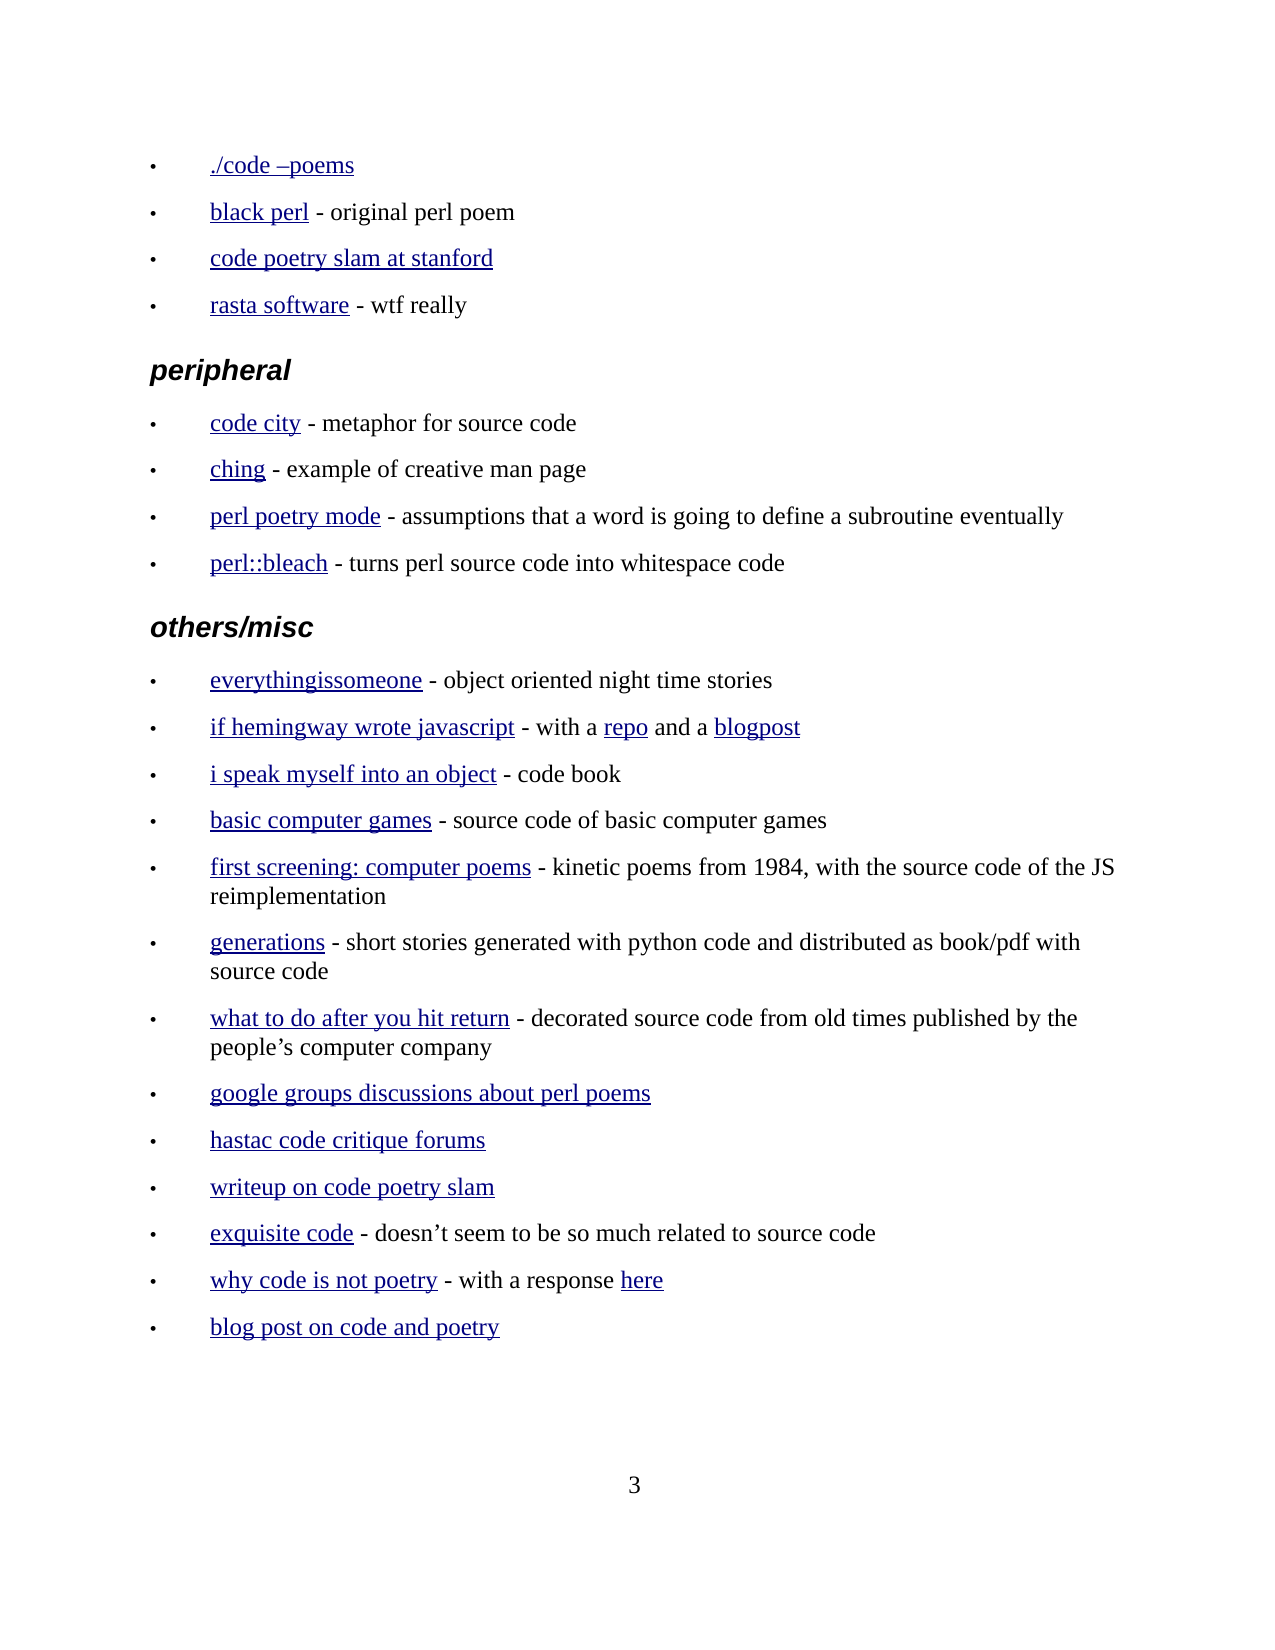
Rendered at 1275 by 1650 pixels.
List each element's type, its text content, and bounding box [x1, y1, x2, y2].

list black perl - original perl poem [150, 197, 1125, 225]
list code city - metaphor for source code [150, 408, 1125, 436]
list if hemingway wrote javascript - with a repo and a blogpost [150, 712, 1125, 741]
list rasta software - wtf really [150, 290, 1125, 319]
list exquisite code - doesn’t seem to be so much related to source code [150, 1218, 1125, 1247]
list why code is not poetry - with a response here [150, 1265, 1125, 1294]
list google groups discussions about perl poems [150, 1078, 1125, 1107]
list everythingissomeone - object oriented night time stories [150, 665, 1125, 694]
subtitle others/misc [150, 610, 1125, 644]
subtitle peripheral [150, 353, 1125, 386]
list writeup on code poetry slam [150, 1172, 1125, 1200]
list what to do after you hit return - decorated source code from old times published by the people’s computer company [150, 1003, 1125, 1060]
list blog post on code and poetry [150, 1312, 1125, 1340]
list i speak myself into an object - code book [150, 759, 1125, 787]
list code poetry slam at stanford [150, 243, 1125, 272]
list perl poetry mode - assumptions that a word is going to define a subroutine eventually [150, 501, 1125, 530]
list basic computer games - source code of basic computer games [150, 805, 1125, 834]
list generations - short stories generated with python code and distributed as book/pdf with source code [150, 927, 1125, 985]
list ./code –poems [150, 150, 1125, 179]
list ching - example of creative man page [150, 454, 1125, 483]
list hastac code critique forums [150, 1125, 1125, 1154]
list perl::bleach - turns perl source code into whitespace code [150, 548, 1125, 576]
list first screening: computer poems - kinetic poems from 1984, with the source code of the JS reimplementation [150, 852, 1125, 909]
